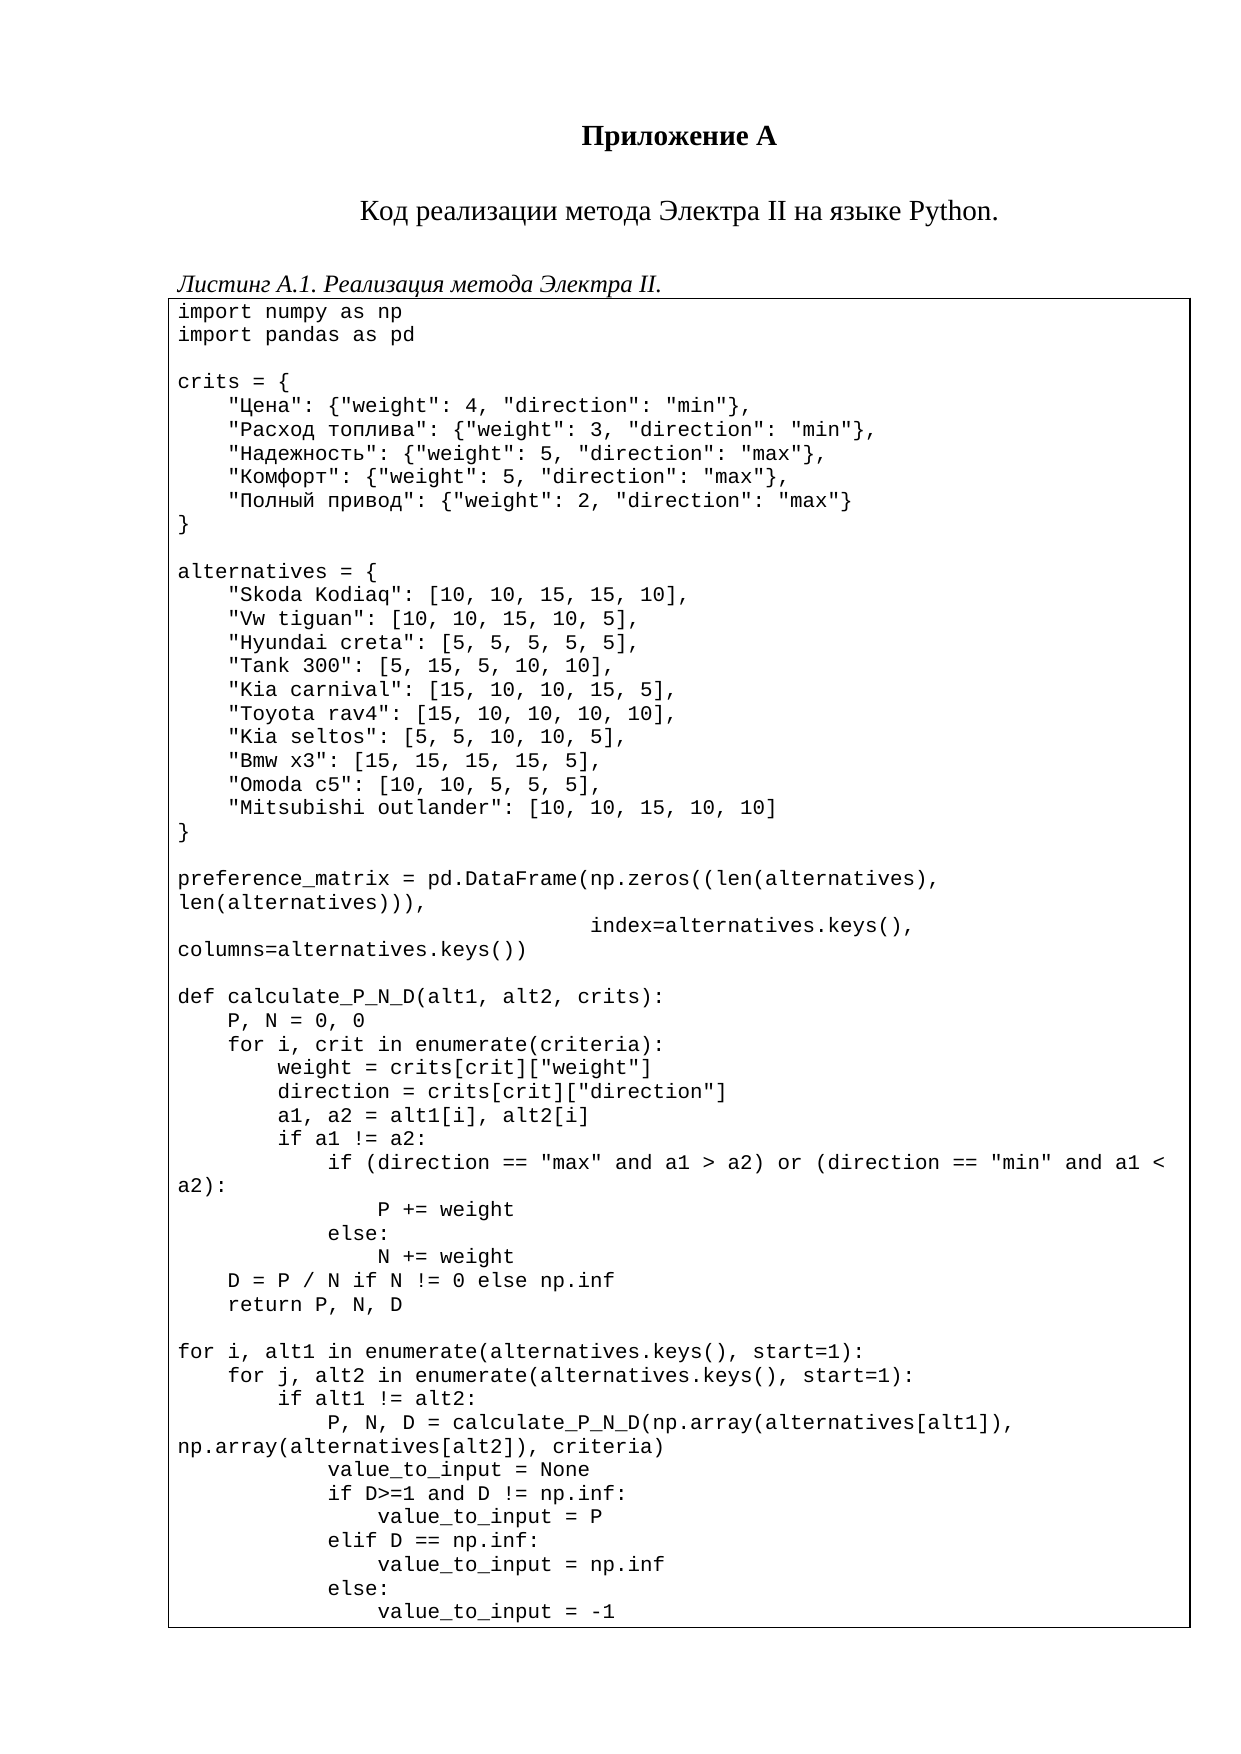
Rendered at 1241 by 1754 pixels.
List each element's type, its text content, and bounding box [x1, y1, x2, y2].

text } [177, 821, 1181, 844]
text P, N = 0, 0 [177, 1010, 1181, 1034]
text "Tank 300": [5, 15, 5, 10, 10], [177, 655, 1181, 679]
text "Mitsubishi outlander": [10, 10, 15, 10, 10] [177, 797, 1181, 821]
text a1, a2 = alt1[i], alt2[i] [177, 1104, 1181, 1128]
text for j, alt2 in enumerate(alternatives.keys(), start=1): [177, 1365, 1181, 1388]
text if alt1 != alt2: [177, 1388, 1181, 1412]
text P += weight [177, 1199, 1181, 1223]
text value_to_input = -1 [169, 1598, 1189, 1627]
text Листинг А.1. Реализация метода Электра II. [177, 269, 1181, 297]
text "Kia seltos": [5, 5, 10, 10, 5], [177, 726, 1181, 750]
text "Vw tiguan": [10, 10, 15, 10, 5], [177, 608, 1181, 632]
text } [177, 513, 1181, 537]
text "Полный привод": {"weight": 2, "direction": "max"} [177, 490, 1181, 513]
text "Kia carnival": [15, 10, 10, 15, 5], [177, 679, 1181, 703]
text else: [177, 1577, 1181, 1598]
text "Цена": {"weight": 4, "direction": "min"}, [177, 395, 1181, 419]
text "Расход топлива": {"weight": 3, "direction": "min"}, [177, 419, 1181, 442]
text "Toyota rav4": [15, 10, 10, 10, 10], [177, 703, 1181, 726]
text import pandas as pd [177, 324, 1181, 348]
text import numpy as np [169, 299, 1189, 324]
text N += weight [177, 1246, 1181, 1270]
text Код реализации метода Электра II на языке Python. [177, 193, 1181, 227]
text "Hyundai creta": [5, 5, 5, 5, 5], [177, 632, 1181, 655]
text value_to_input = None [177, 1459, 1181, 1483]
text "Bmw x3": [15, 15, 15, 15, 5], [177, 750, 1181, 773]
text if (direction == "max" and a1 > a2) or (direction == "min" and a1 < a2): [177, 1152, 1181, 1199]
text for i, alt1 in enumerate(alternatives.keys(), start=1): [177, 1341, 1181, 1365]
text else: [177, 1223, 1181, 1246]
text preference_matrix = pd.DataFrame(np.zeros((len(alternatives), len(alternatives))), [177, 868, 1181, 915]
text return P, N, D [177, 1294, 1181, 1317]
text P, N, D = calculate_P_N_D(np.array(alternatives[alt1]), np.array(alternatives[alt2]), criteria) [177, 1412, 1181, 1459]
text "Omoda c5": [10, 10, 5, 5, 5], [177, 773, 1181, 797]
text index=alternatives.keys(), columns=alternatives.keys()) [177, 915, 1181, 963]
text if D>=1 and D != np.inf: [177, 1483, 1181, 1507]
text value_to_input = P [177, 1507, 1181, 1530]
text crits = { [177, 372, 1181, 395]
text "Надежность": {"weight": 5, "direction": "max"}, [177, 442, 1181, 466]
text def calculate_P_N_D(alt1, alt2, crits): [177, 986, 1181, 1010]
text if a1 != a2: [177, 1128, 1181, 1152]
text weight = crits[crit]["weight"] [177, 1057, 1181, 1081]
text "Skoda Kodiaq": [10, 10, 15, 15, 10], [177, 584, 1181, 608]
text for i, crit in enumerate(criteria): [177, 1034, 1181, 1057]
text alternatives = { [177, 561, 1181, 584]
text "Комфорт": {"weight": 5, "direction": "max"}, [177, 466, 1181, 490]
text elif D == np.inf: [177, 1530, 1181, 1554]
text direction = crits[crit]["direction"] [177, 1081, 1181, 1104]
text value_to_input = np.inf [177, 1554, 1181, 1577]
text Приложение А [177, 118, 1181, 152]
text D = P / N if N != 0 else np.inf [177, 1270, 1181, 1294]
